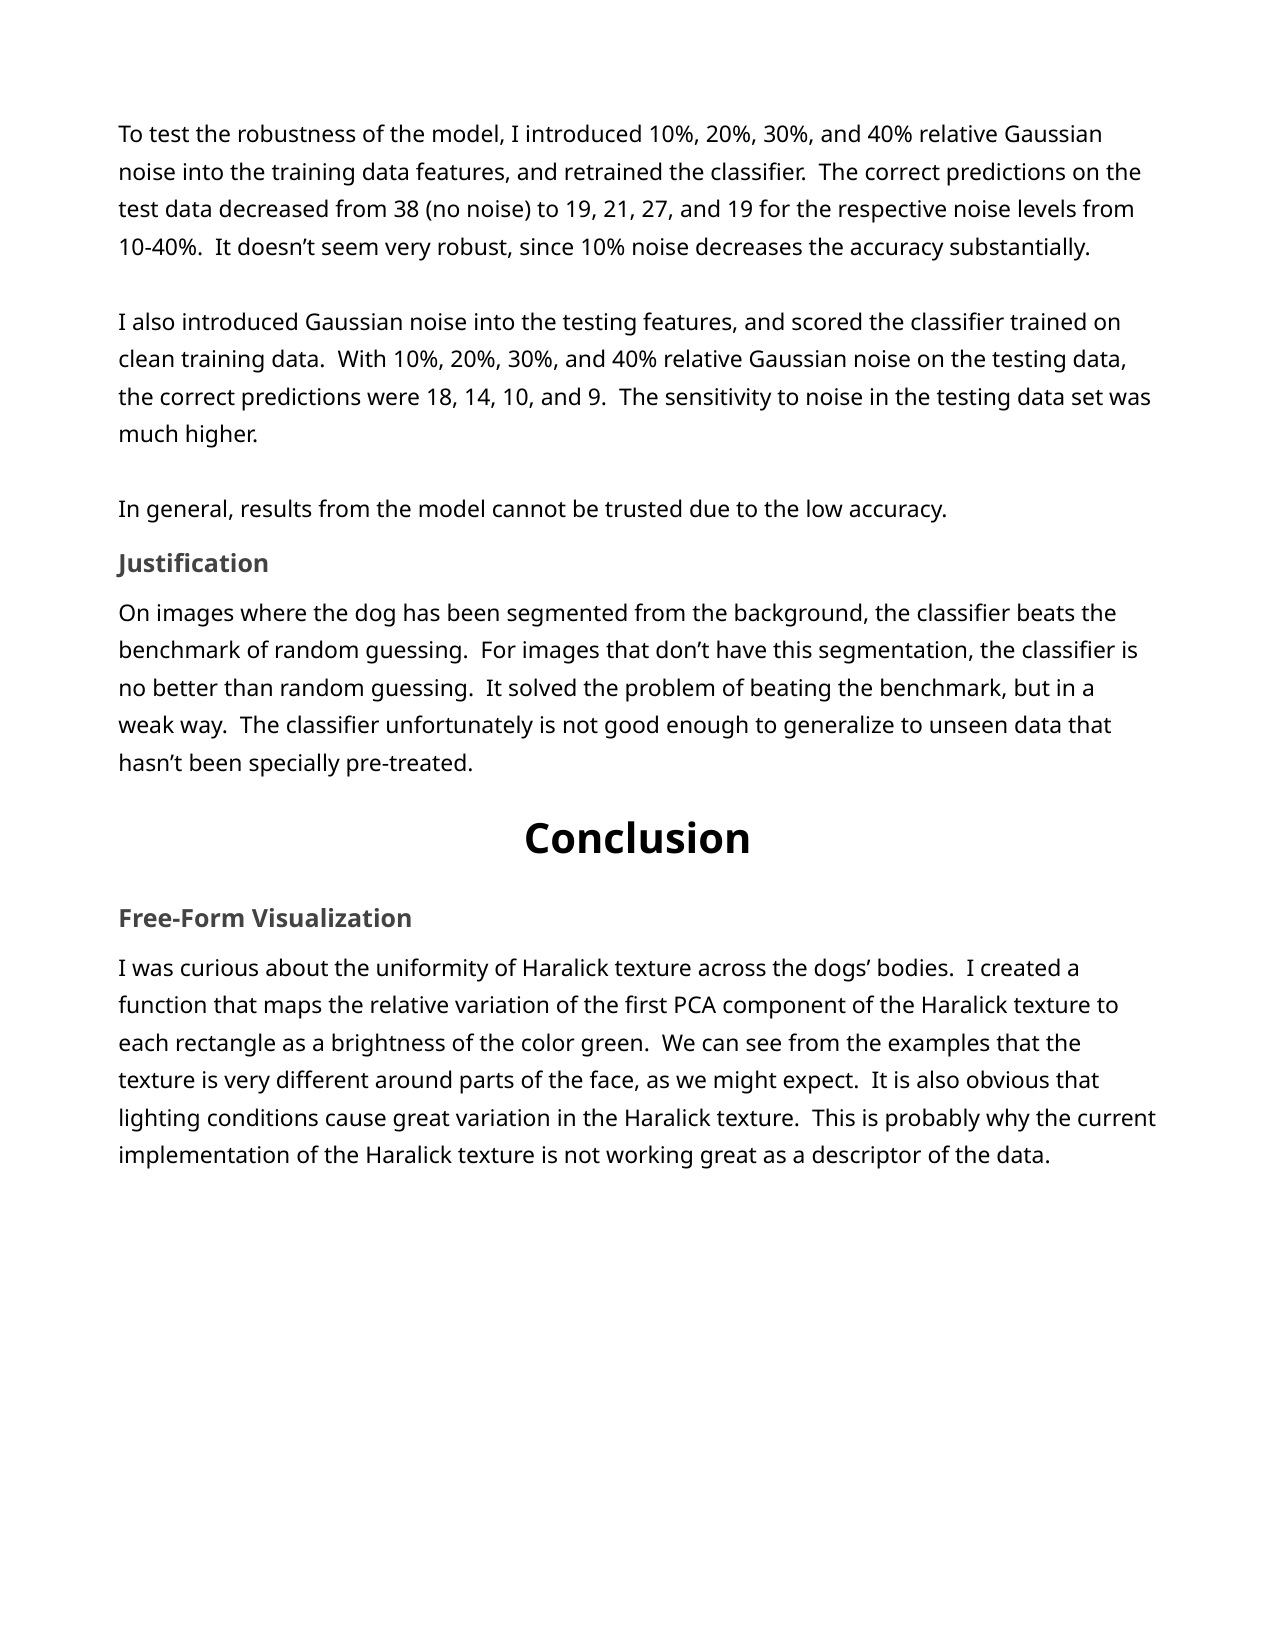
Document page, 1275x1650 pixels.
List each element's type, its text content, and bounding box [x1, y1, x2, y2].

text On images where the dog has been segmented from the background, the classifier beats the benchmark of random guessing. For images that don’t have this segmentation, the classifier is no better than random guessing. It solved the problem of beating the benchmark, but in a weak way. The classifier unfortunately is not good enough to generalize to unseen data that hasn’t been specially pre-treated. [118, 596, 1157, 778]
text To test the robustness of the model, I introduced 10%, 20%, 30%, and 40% relative Gaussian noise into the training data features, and retrained the classifier. The correct predictions on the test data decreased from 38 (no noise) to 19, 21, 27, and 19 for the respective noise levels from 10-40%. It doesn’t seem very robust, since 10% noise decreases the accuracy substantially. [118, 118, 1157, 262]
subtitle Conclusion [118, 809, 1157, 866]
subtitle Free-Form Visualization [118, 901, 1157, 935]
subtitle Justification [118, 545, 1157, 579]
text In general, results from the model cannot be trusted due to the low accuracy. [118, 493, 1157, 524]
text I was curious about the uniformity of Haralick texture across the dogs’ bodies. I created a function that maps the relative variation of the first PCA component of the Haralick texture to each rectangle as a brightness of the color green. We can see from the examples that the texture is very different around parts of the face, as we might expect. It is also obvious that lighting conditions cause great variation in the Haralick texture. This is probably why the current implementation of the Haralick texture is not working great as a descriptor of the data. [118, 952, 1157, 1171]
text I also introduced Gaussian noise into the testing features, and scored the classifier trained on clean training data. With 10%, 20%, 30%, and 40% relative Gaussian noise on the testing data, the correct predictions were 18, 14, 10, and 9. The sensitivity to noise in the testing data set was much higher. [118, 306, 1157, 449]
